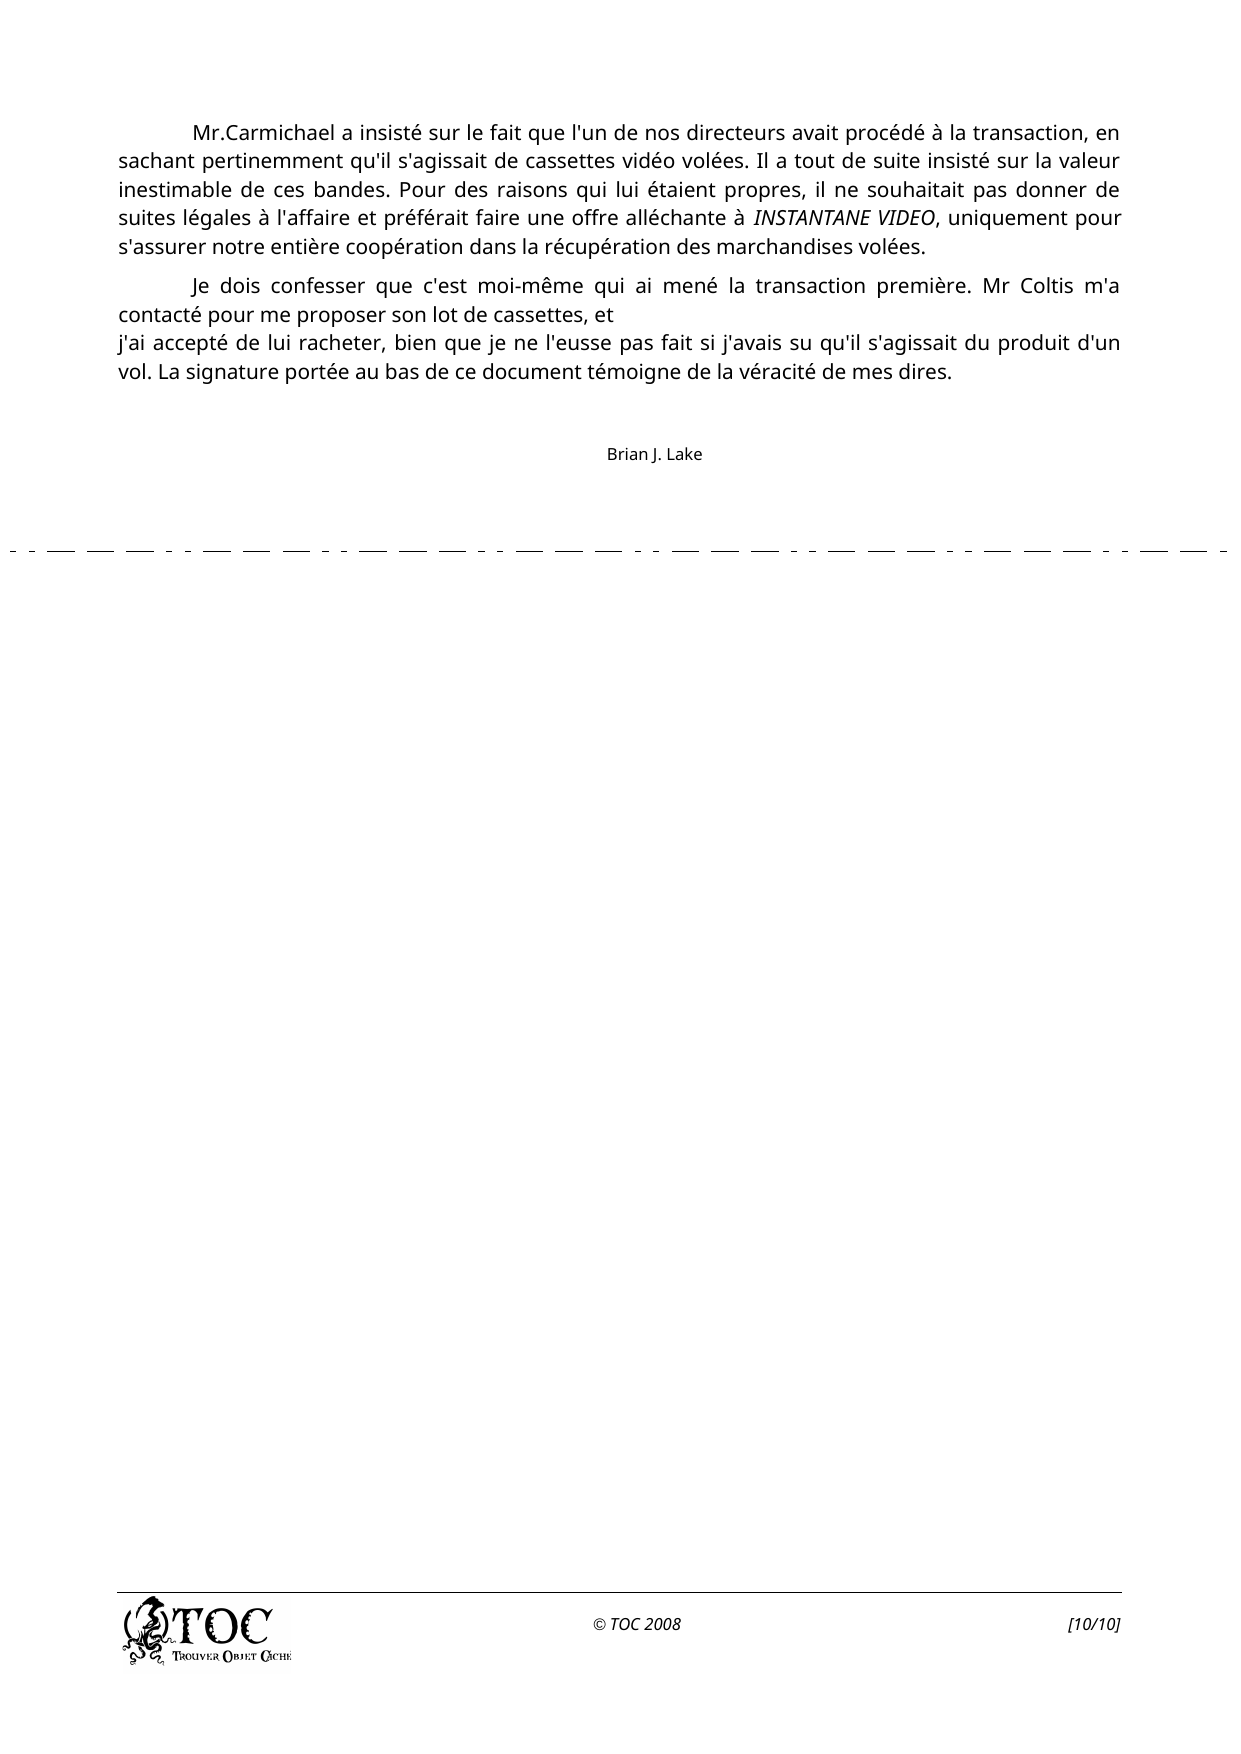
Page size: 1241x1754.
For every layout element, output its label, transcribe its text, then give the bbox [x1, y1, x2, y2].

text Brian J. Lake [118, 442, 1122, 465]
text j'ai accepté de lui racheter, bien que je ne l'eusse pas fait si j'avais su qu'il s'agissait du produit d'un vol. La signature portée au bas de ce document témoigne de la véracité de mes dires. [118, 328, 1122, 385]
text Mr.Carmichael a insisté sur le fait que l'un de nos directeurs avait procédé à la transaction, en sachant pertinemment qu'il s'agissait de cassettes vidéo volées. Il a tout de suite insisté sur la valeur inestimable de ces bandes. Pour des raisons qui lui étaient propres, il ne souhaitait pas donner de suites légales à l'affaire et préférait faire une offre alléchante à INSTANTANE VIDEO, uniquement pour s'assurer notre entière coopération dans la récupération des marchandises volées. [118, 118, 1122, 260]
picture [122, 1596, 292, 1674]
text Je dois confesser que c'est moi-même qui ai mené la transaction première. Mr Coltis m'a contacté pour me proposer son lot de cassettes, et [118, 272, 1122, 328]
